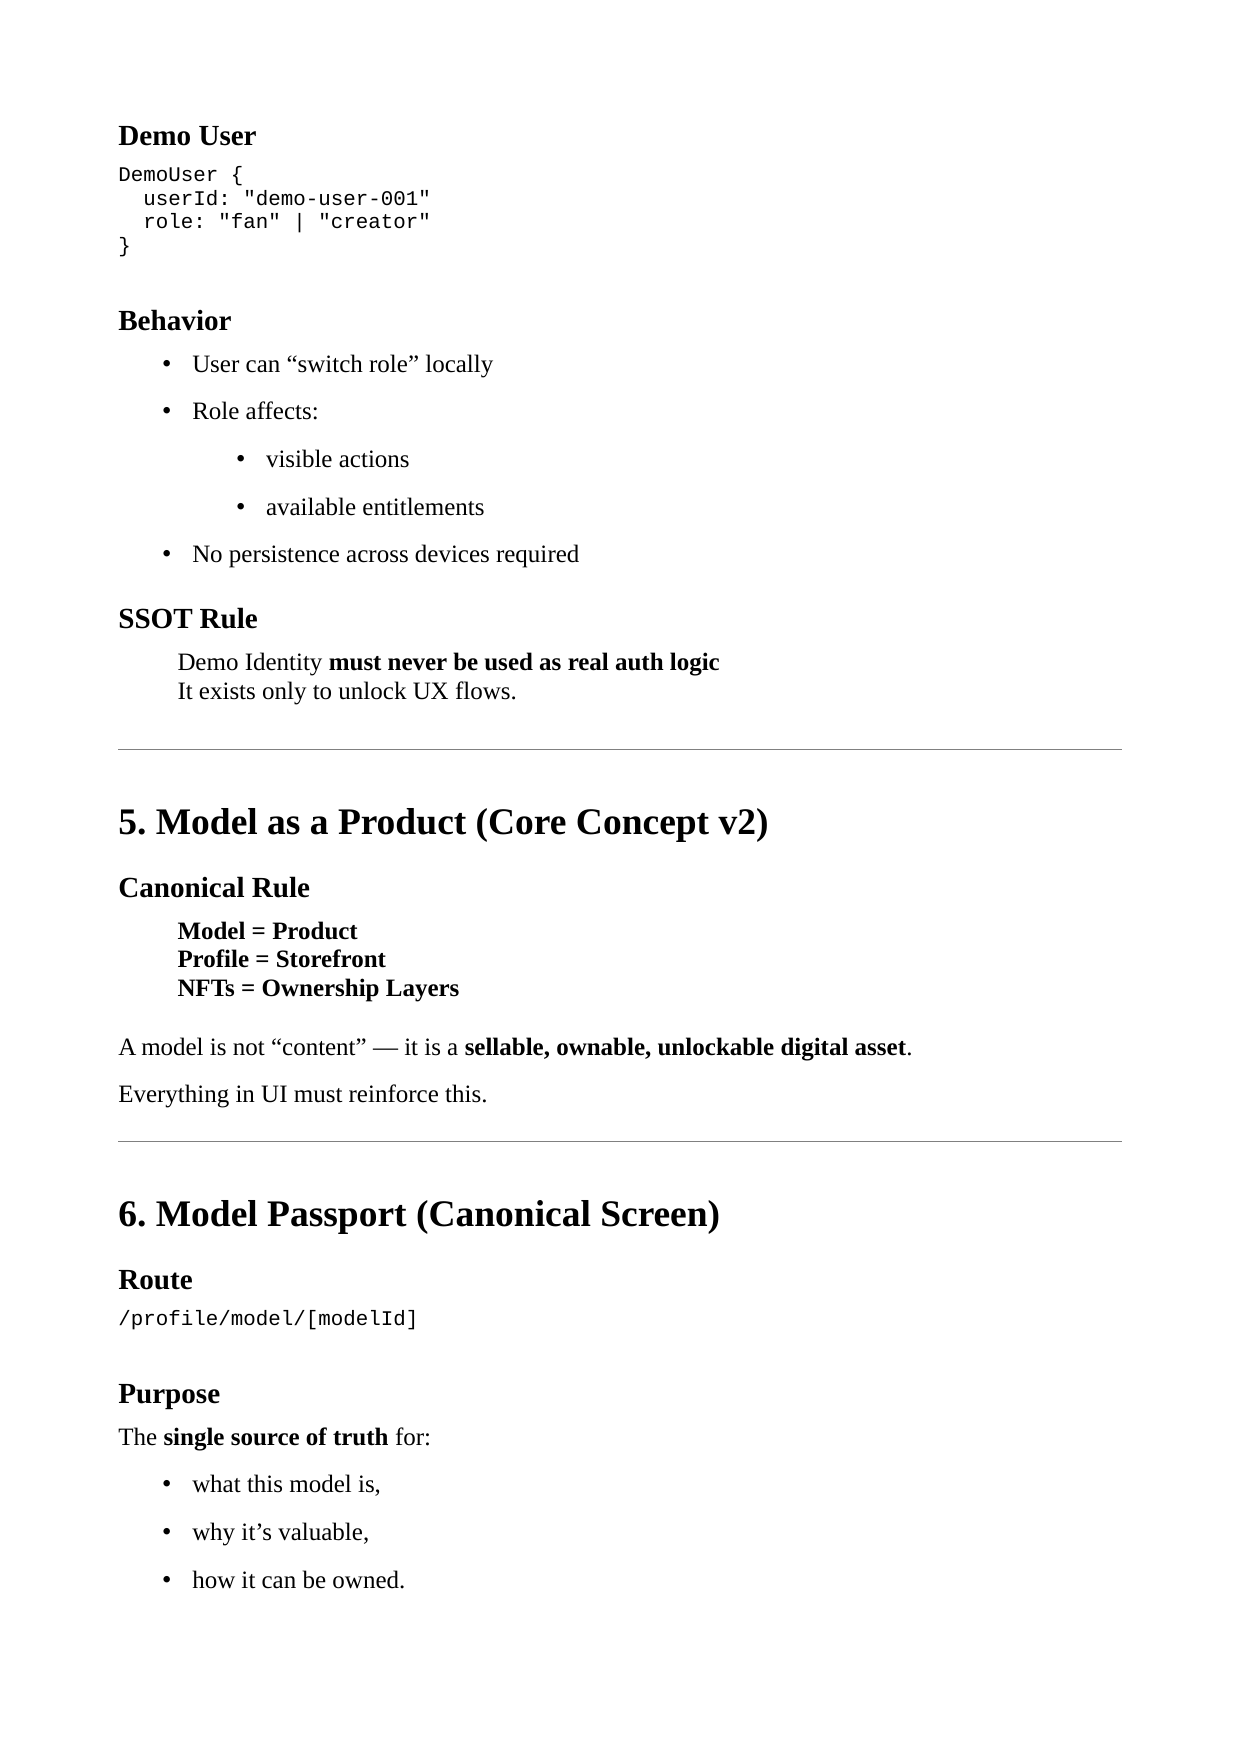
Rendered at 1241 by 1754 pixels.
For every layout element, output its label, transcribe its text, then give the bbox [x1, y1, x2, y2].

subtitle 5. Model as a Product (Core Concept v2) [118, 799, 1122, 843]
text A model is not “content” — it is a sellable, ownable, unlockable digital asset. [118, 1032, 1122, 1060]
text role: "fan" | "creator" [118, 211, 1122, 235]
subtitle Purpose [118, 1376, 1122, 1409]
subtitle Demo User [118, 118, 1122, 152]
text Demo Identity must never be used as real auth logic It exists only to unlock UX flows. [177, 647, 1063, 705]
text The single source of truth for: [118, 1422, 1122, 1451]
list what this model is, [162, 1469, 1122, 1498]
subtitle 6. Model Passport (Canonical Screen) [118, 1192, 1122, 1235]
list why it’s valuable, [162, 1517, 1122, 1546]
list how it can be owned. [162, 1565, 1122, 1593]
text /profile/model/[modelId] [118, 1308, 1122, 1332]
text userId: "demo-user-001" [118, 188, 1122, 211]
text } [118, 235, 1122, 259]
text Model = Product Profile = Storefront NFTs = Ownership Layers [177, 916, 1063, 1002]
subtitle Canonical Rule [118, 870, 1122, 903]
list User can “switch role” locally [162, 349, 1122, 378]
subtitle SSOT Rule [118, 601, 1122, 635]
text Everything in UI must reinforce this. [118, 1079, 1122, 1108]
list available entitlements [236, 492, 1122, 520]
list No persistence across devices required [162, 539, 1122, 568]
subtitle Route [118, 1262, 1122, 1296]
list Role affects: [162, 396, 1122, 425]
list visible actions [236, 444, 1122, 473]
text DemoUser { [118, 164, 1122, 188]
subtitle Behavior [118, 303, 1122, 336]
